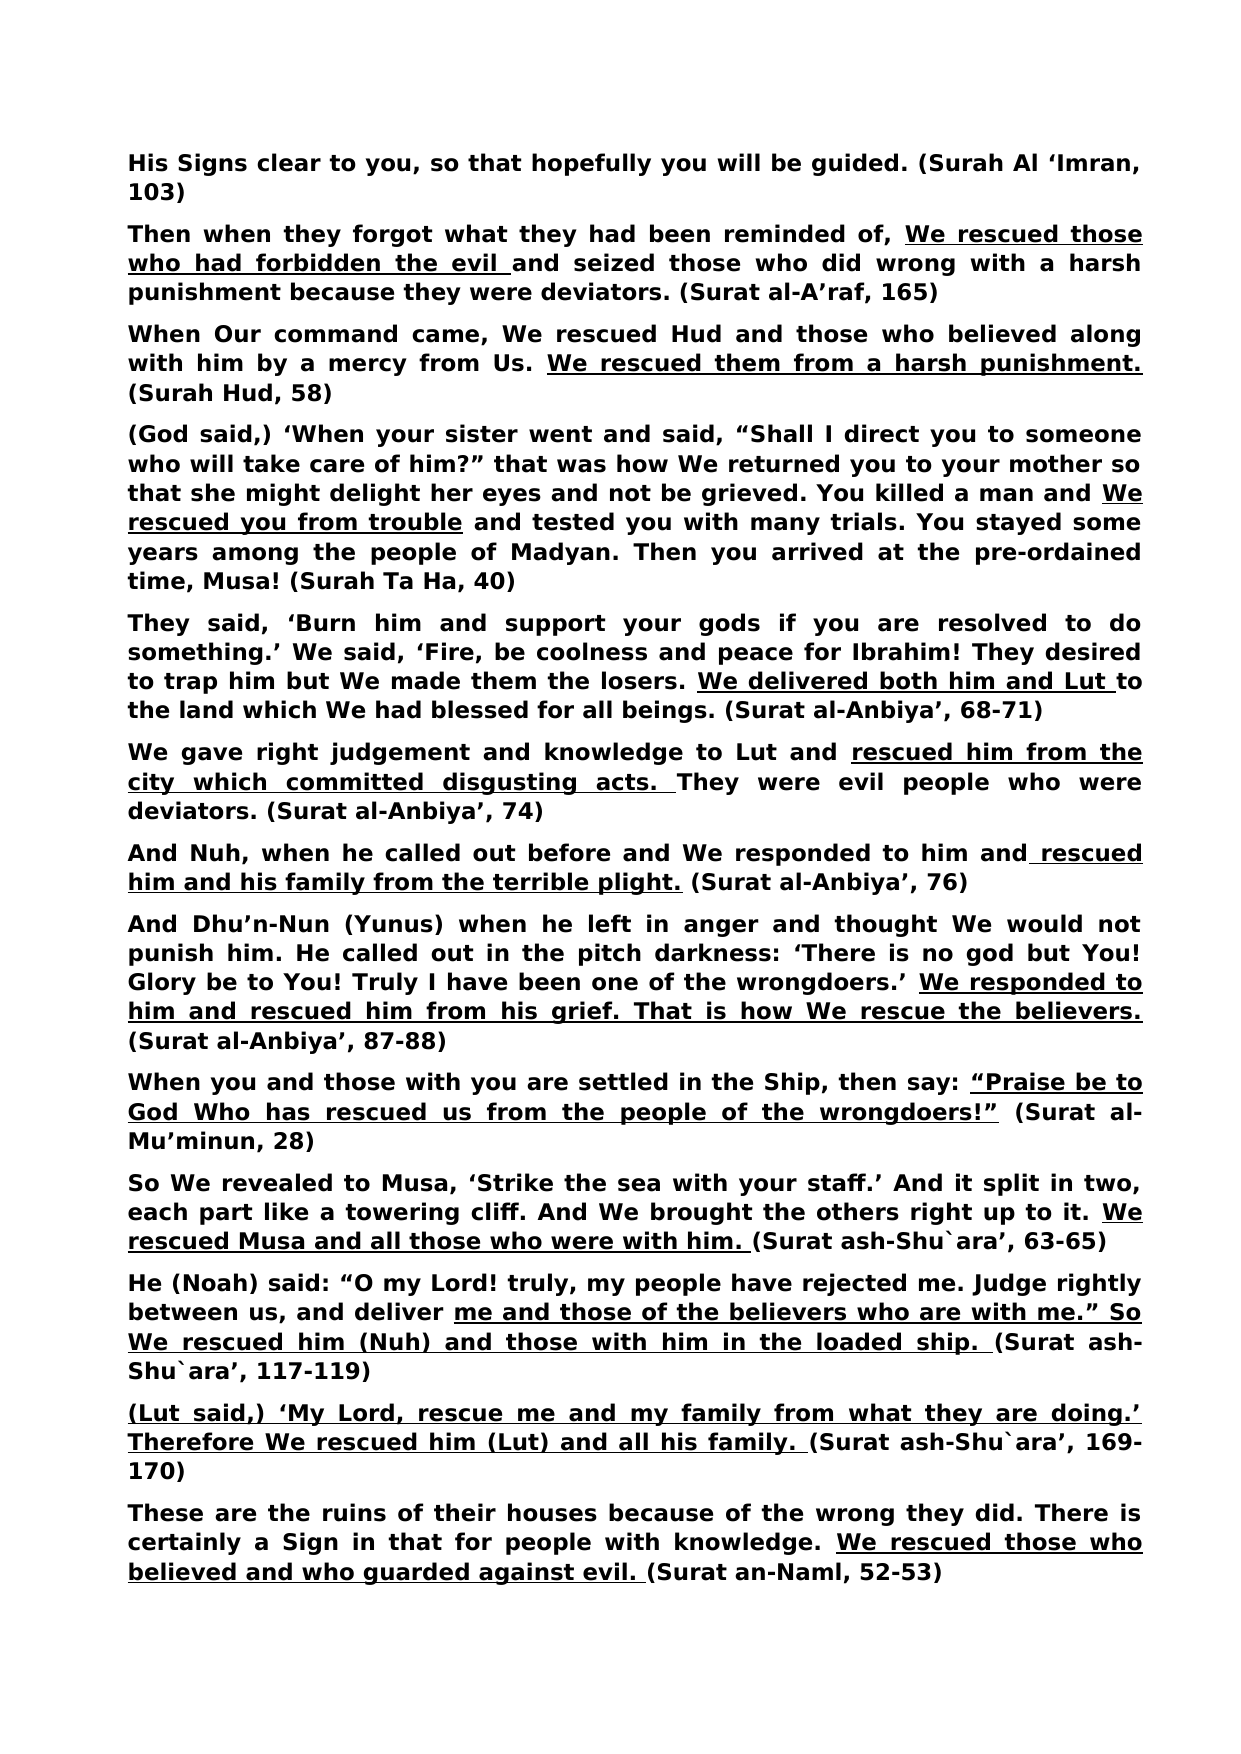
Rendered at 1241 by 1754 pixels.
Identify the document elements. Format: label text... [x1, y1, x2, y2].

text And Nuh, when he called out before and We responded to him and rescued him and his family from the terrible plight. (Surat al-Anbiya’, 76) [127, 840, 1143, 896]
text These are the ruins of their houses because of the wrong they did. There is certainly a Sign in that for people with knowledge. We rescued those who believed and who guarded against evil. (Surat an-Naml, 52-53) [127, 1500, 1143, 1585]
text They said, ‘Burn him and support your gods if you are resolved to do something.’ We said, ‘Fire, be coolness and peace for Ibrahim! They desired to trap him but We made them the losers. We delivered both him and Lut to the land which We had blessed for all beings. (Surat al-Anbiya’, 68-71) [127, 610, 1143, 724]
text We gave right judgement and knowledge to Lut and rescued him from the city which committed disgusting acts. They were evil people who were deviators. (Surat al-Anbiya’, 74) [127, 739, 1143, 824]
text When you and those with you are settled in the Ship, then say: “Praise be to God Who has rescued us from the people of the wrongdoers!” (Surat al-Mu’minun, 28) [127, 1069, 1143, 1155]
text (God said,) ‘When your sister went and said, “Shall I direct you to someone who will take care of him?” that was how We returned you to your mother so that she might delight her eyes and not be grieved. You killed a man and We rescued you from trouble and tested you with many trials. You stayed some years among the people of Madyan. Then you arrived at the pre-ordained time, Musa! (Surah Ta Ha, 40) [127, 422, 1143, 595]
text (Lut said,) ‘My Lord, rescue me and my family from what they are doing.’ Therefore We rescued him (Lut) and all his family. (Surat ash-Shu`ara’, 169-170) [127, 1400, 1143, 1485]
text When Our command came, We rescued Hud and those who believed along with him by a mercy from Us. We rescued them from a harsh punishment. (Surah Hud, 58) [127, 321, 1143, 407]
text His Signs clear to you, so that hopefully you will be guided. (Surah Al ‘Imran, 103) [127, 150, 1143, 206]
text And Dhu’n-Nun (Yunus) when he left in anger and thought We would not punish him. He called out in the pitch darkness: ‘There is no god but You! Glory be to You! Truly I have been one of the wrongdoers.’ We responded to him and rescued him from his grief. That is how We rescue the believers. [127, 911, 1143, 1021]
text So We revealed to Musa, ‘Strike the sea with your staff.’ And it split in two, each part like a towering cliff. And We brought the others right up to it. We rescued Musa and all those who were with him. (Surat ash-Shu`ara’, 63-65) [127, 1170, 1143, 1255]
text Then when they forgot what they had been reminded of, We rescued those who had forbidden the evil and seized those who did wrong with a harsh punishment because they were deviators. (Surat al-A’raf, 165) [127, 221, 1143, 306]
text (Surat al-Anbiya’, 87-88) [127, 1022, 1143, 1054]
text He (Noah) said: “O my Lord! truly, my people have rejected me. Judge rightly between us, and deliver me and those of the believers who are with me.” So We rescued him (Nuh) and those with him in the loaded ship. (Surat ash-Shu`ara’, 117-119) [127, 1270, 1143, 1385]
